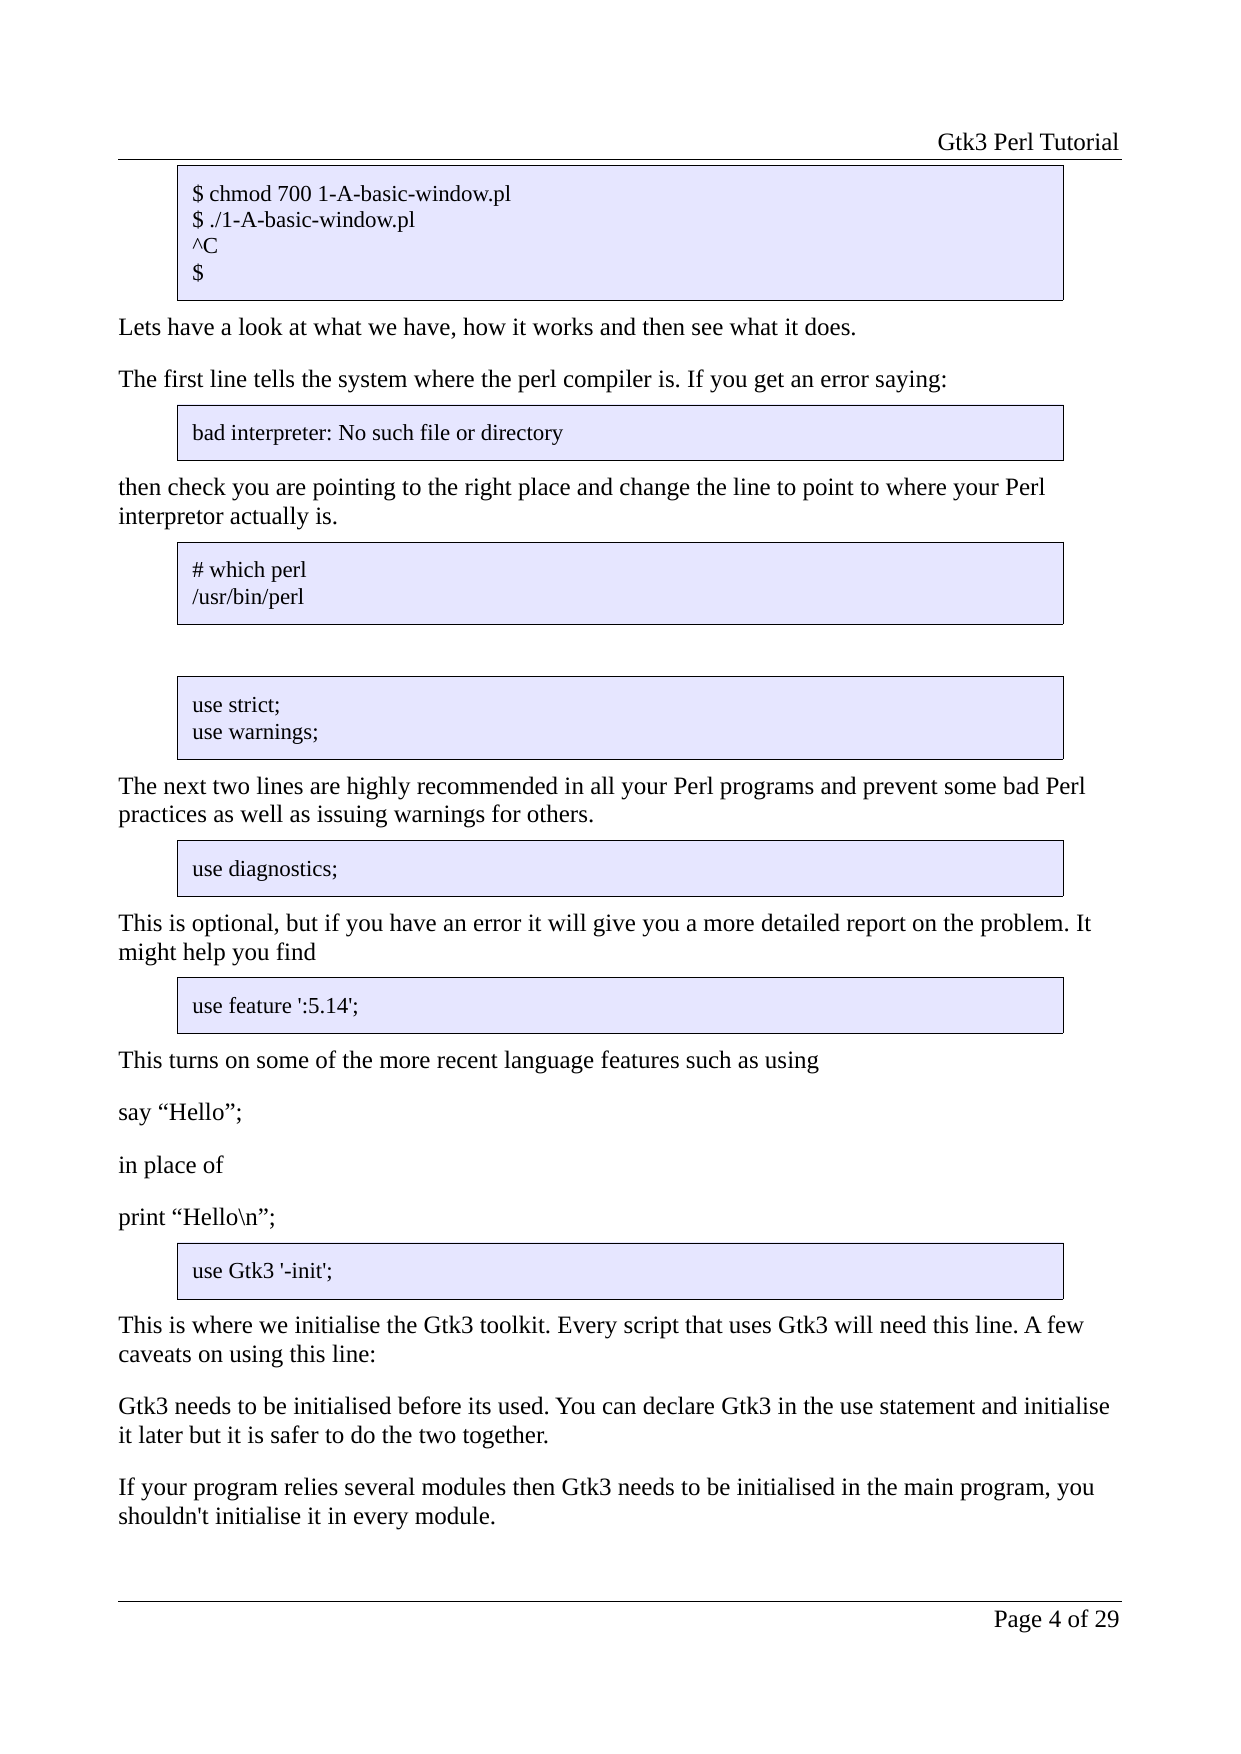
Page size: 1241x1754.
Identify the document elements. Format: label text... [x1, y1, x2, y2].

text This is optional, but if you have an error it will give you a more detailed report on the problem. It might help you find [118, 908, 1122, 965]
text in place of [118, 1150, 1122, 1178]
text use Gtk3 '-init'; [178, 1244, 1063, 1299]
text The first line tells the system where the perl compiler is. If you get an error saying: [118, 364, 1122, 393]
text $ chmod 700 1-A-basic-window.pl [178, 166, 1063, 191]
text ^C [356, 217, 361, 226]
text bad interpreter: No such file or directory [178, 406, 1063, 460]
text use warnings; [178, 703, 1063, 759]
text ^C [401, 217, 406, 226]
text ^C [368, 217, 374, 226]
text This is where we initialise the Gtk3 toolkit. Every script that uses Gtk3 will need this line. A few caveats on using this line: [118, 1310, 1122, 1368]
text print “Hello\n”; [118, 1202, 1122, 1231]
text The next two lines are highly recommended in all your Perl programs and prevent some bad Perl practices as well as issuing warnings for others. [118, 771, 1122, 828]
text then check you are pointing to the right place and change the line to point to where your Perl interpretor actually is. [118, 472, 1122, 530]
text Gtk3 needs to be initialised before its used. You can declare Gtk3 in the use statement and initialise it later but it is safer to do the two together. [118, 1391, 1122, 1449]
text $ ./1-A-basic-window.pl [178, 191, 1063, 217]
text If your program relies several modules then Gtk3 needs to be initialised in the main program, you shouldn't initialise it in every module. [118, 1472, 1122, 1530]
text This turns on some of the more recent language features such as using [118, 1045, 1122, 1074]
text use strict; [178, 677, 1063, 703]
text say “Hello”; [118, 1097, 1122, 1126]
text $ [178, 244, 1063, 300]
text Lets have a look at what we have, how it works and then see what it does. [118, 312, 1122, 340]
text # which perl [178, 543, 1063, 568]
text use diagnostics; [178, 841, 1063, 896]
text ^C [178, 217, 1063, 244]
text /usr/bin/perl [178, 568, 1063, 624]
text use feature ':5.14'; [178, 978, 1063, 1033]
